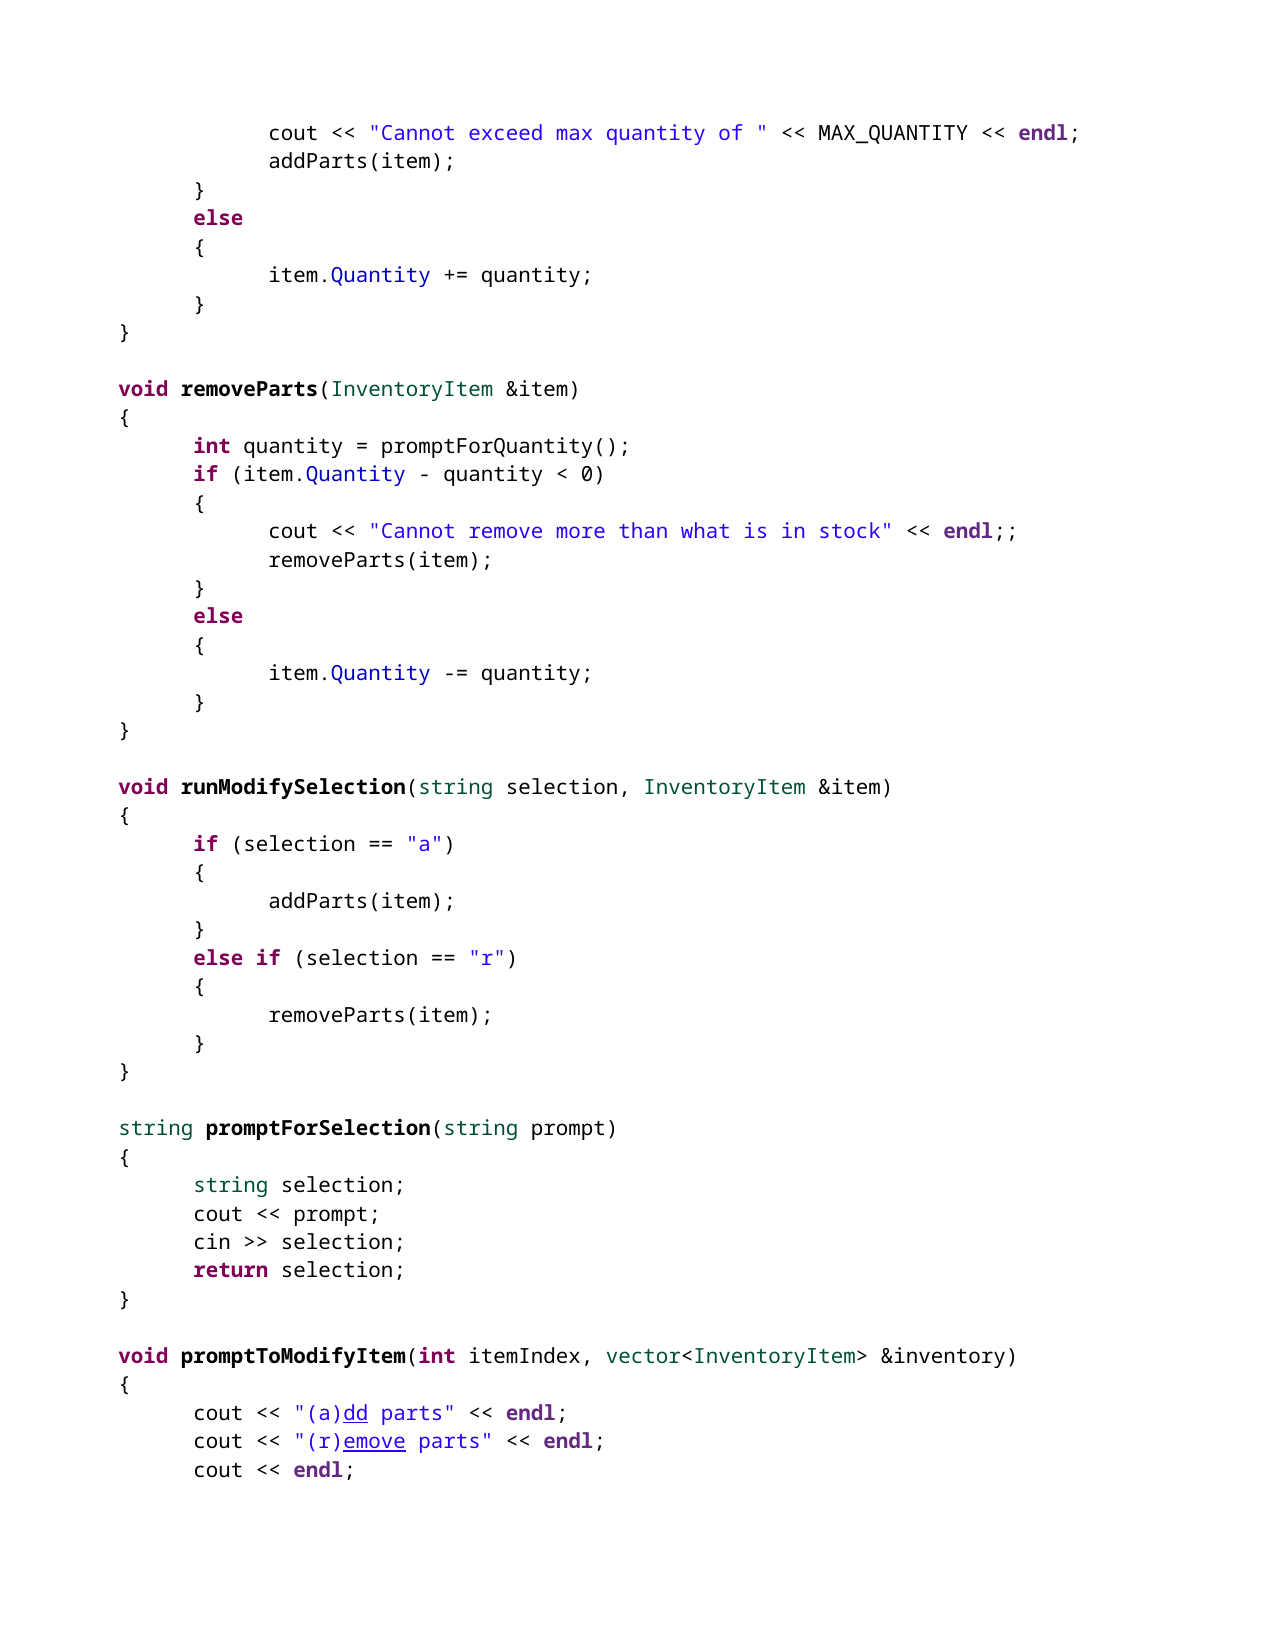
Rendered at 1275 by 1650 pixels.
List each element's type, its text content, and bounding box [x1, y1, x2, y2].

text { [118, 801, 1157, 829]
text { [118, 232, 1157, 260]
text removeParts(item); [118, 545, 1157, 573]
text if (item.Quantity - quantity < 0) [118, 459, 1157, 488]
text cout << "Cannot remove more than what is in stock" << endl;; [118, 516, 1157, 545]
text } [118, 914, 1157, 943]
text return selection; [118, 1256, 1157, 1284]
text item.Quantity += quantity; [118, 260, 1157, 289]
text cin >> selection; [118, 1227, 1157, 1256]
text cout << "Cannot exceed max quantity of " << MAX_QUANTITY << endl; [118, 118, 1157, 147]
text cout << "(r)emove parts" << endl; [118, 1426, 1157, 1455]
text { [118, 1369, 1157, 1398]
text item.Quantity -= quantity; [118, 658, 1157, 687]
text } [118, 1057, 1157, 1085]
text cout << endl; [118, 1455, 1157, 1483]
text void removeParts(InventoryItem &item) [118, 374, 1157, 402]
text } [118, 317, 1157, 346]
text } [118, 289, 1157, 317]
text { [118, 630, 1157, 658]
text else if (selection == "r") [118, 943, 1157, 971]
text addParts(item); [118, 886, 1157, 914]
text { [118, 857, 1157, 886]
text } [118, 715, 1157, 744]
text string selection; [118, 1170, 1157, 1199]
text { [118, 488, 1157, 516]
text { [118, 402, 1157, 431]
text else [118, 602, 1157, 630]
text cout << "(a)dd parts" << endl; [118, 1398, 1157, 1426]
text if (selection == "a") [118, 829, 1157, 857]
text string promptForSelection(string prompt) [118, 1113, 1157, 1142]
text cout << prompt; [118, 1199, 1157, 1227]
text void promptToModifyItem(int itemIndex, vector<InventoryItem> &inventory) [118, 1341, 1157, 1369]
text } [118, 1028, 1157, 1057]
text } [118, 1284, 1157, 1312]
text void runModifySelection(string selection, InventoryItem &item) [118, 772, 1157, 801]
text addParts(item); [118, 147, 1157, 175]
text removeParts(item); [118, 1000, 1157, 1028]
text { [118, 1142, 1157, 1170]
text else [118, 203, 1157, 232]
text } [118, 175, 1157, 203]
text int quantity = promptForQuantity(); [118, 431, 1157, 459]
text { [118, 971, 1157, 1000]
text } [118, 573, 1157, 602]
text } [118, 687, 1157, 715]
